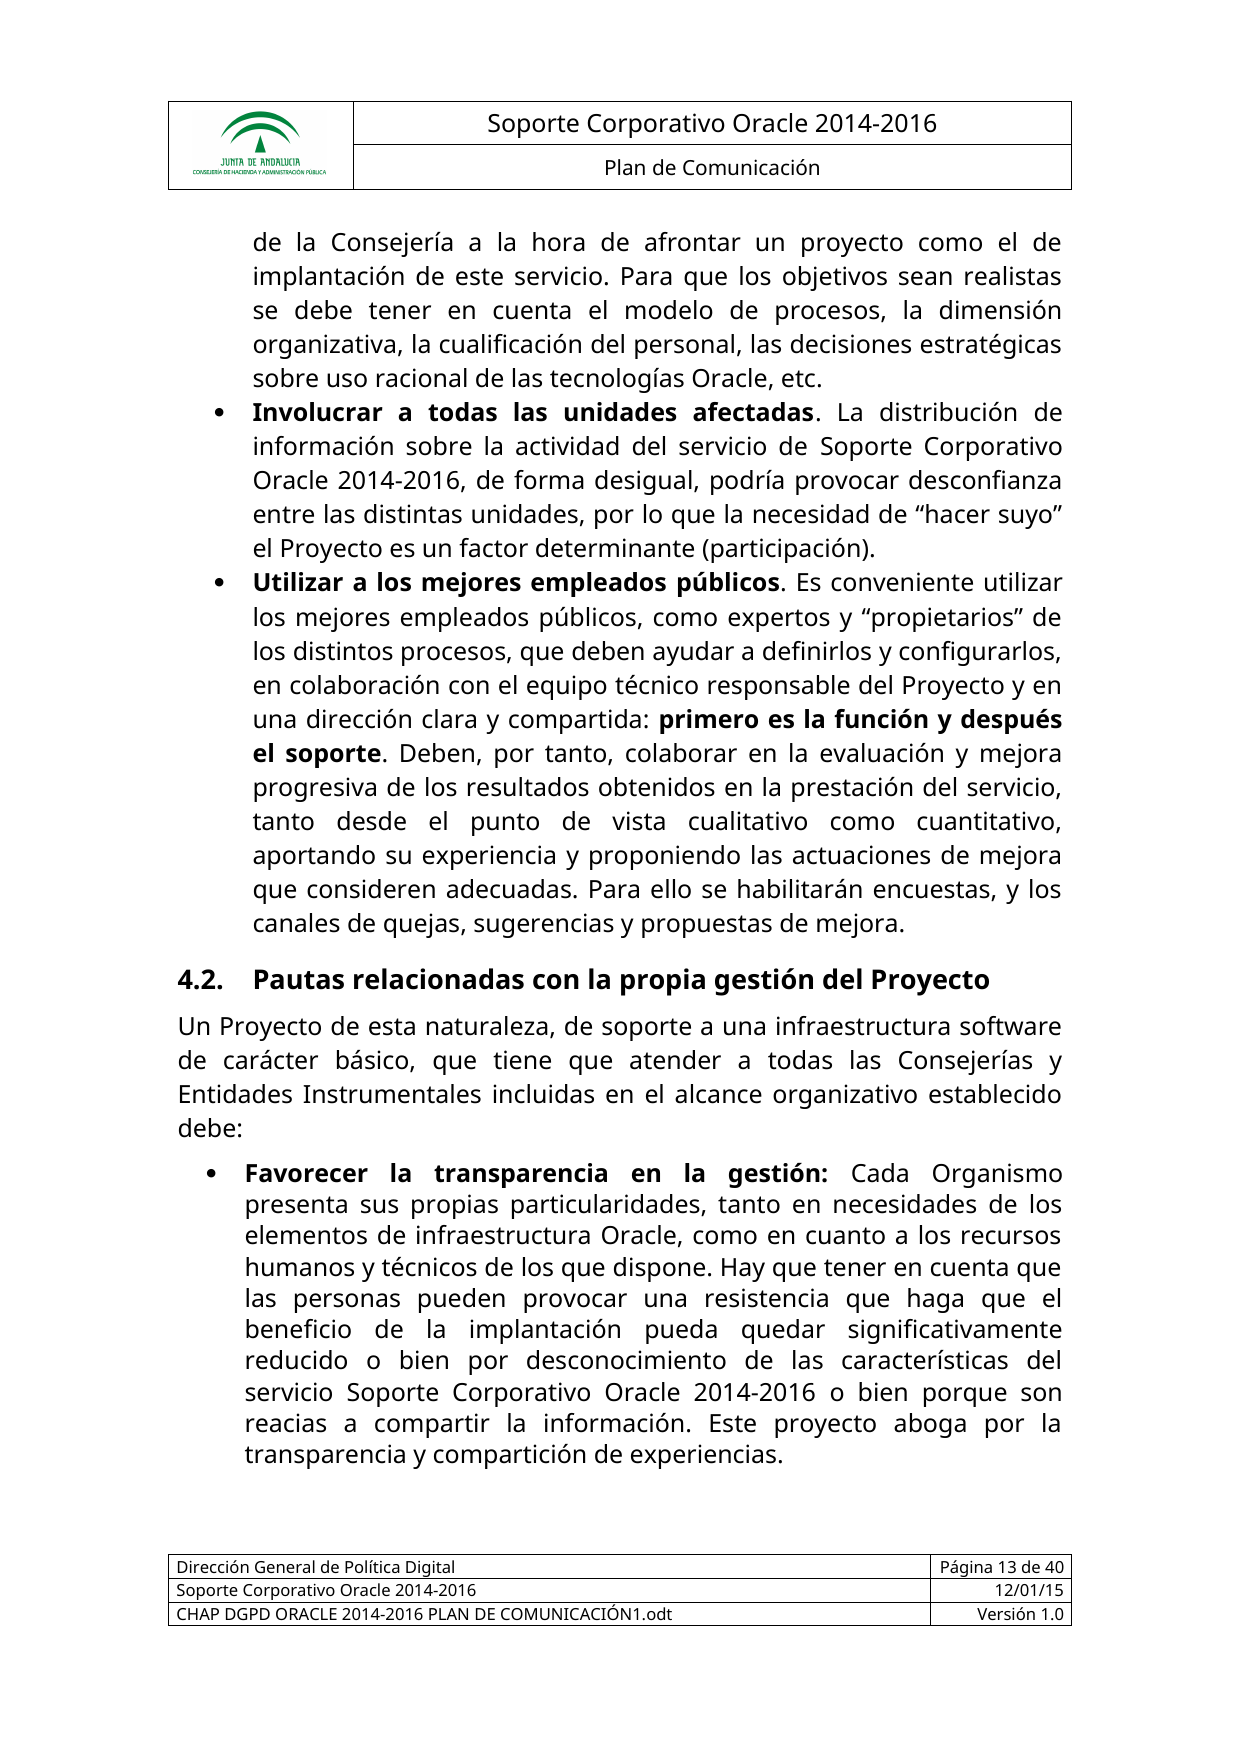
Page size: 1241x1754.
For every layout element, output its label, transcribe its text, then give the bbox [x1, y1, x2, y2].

list Marcar objetivos realistas, aunque el alcance sea menor. Es preciso considerar todos los aspectos que condicionan la capacidad de la Consejería a la hora de afrontar un proyecto como el de implantación de este servicio. Para que los objetivos sean realistas se debe tener en cuenta el modelo de procesos, la dimensión organizativa, la cualificación del personal, las decisiones estratégicas sobre uso racional de las tecnologías Oracle, etc. [215, 224, 1063, 395]
list Favorecer la transparencia en la gestión: Cada Organismo presenta sus propias particularidades, tanto en necesidades de los elementos de infraestructura Oracle, como en cuanto a los recursos humanos y técnicos de los que dispone. Hay que tener en cuenta que las personas pueden provocar una resistencia que haga que el beneficio de la implantación pueda quedar significativamente reducido o bien por desconocimiento de las características del servicio Soporte Corporativo Oracle 2014-2016 o bien porque son reacias a compartir la información. Este proyecto aboga por la transparencia y compartición de experiencias. [207, 1157, 1063, 1470]
text Un Proyecto de esta naturaleza, de soporte a una infraestructura software de carácter básico, que tiene que atender a todas las Consejerías y Entidades Instrumentales incluidas en el alcance organizativo establecido debe: [177, 1008, 1063, 1145]
subtitle Pautas relacionadas con la propia gestión del Proyecto [177, 965, 1063, 996]
list Involucrar a todas las unidades afectadas. La distribución de información sobre la actividad del servicio de Soporte Corporativo Oracle 2014-2016, de forma desigual, podría provocar desconfianza entre las distintas unidades, por lo que la necesidad de “hacer suyo” el Proyecto es un factor determinante (participación). [215, 395, 1063, 565]
picture [192, 110, 327, 175]
list Utilizar a los mejores empleados públicos. Es conveniente utilizar los mejores empleados públicos, como expertos y “propietarios” de los distintos procesos, que deben ayudar a definirlos y configurarlos, en colaboración con el equipo técnico responsable del Proyecto y en una dirección clara y compartida: primero es la función y después el soporte. Deben, por tanto, colaborar en la evaluación y mejora progresiva de los resultados obtenidos en la prestación del servicio, tanto desde el punto de vista cualitativo como cuantitativo, aportando su experiencia y proponiendo las actuaciones de mejora que consideren adecuadas. Para ello se habilitarán encuestas, y los canales de quejas, sugerencias y propuestas de mejora. [215, 565, 1063, 940]
